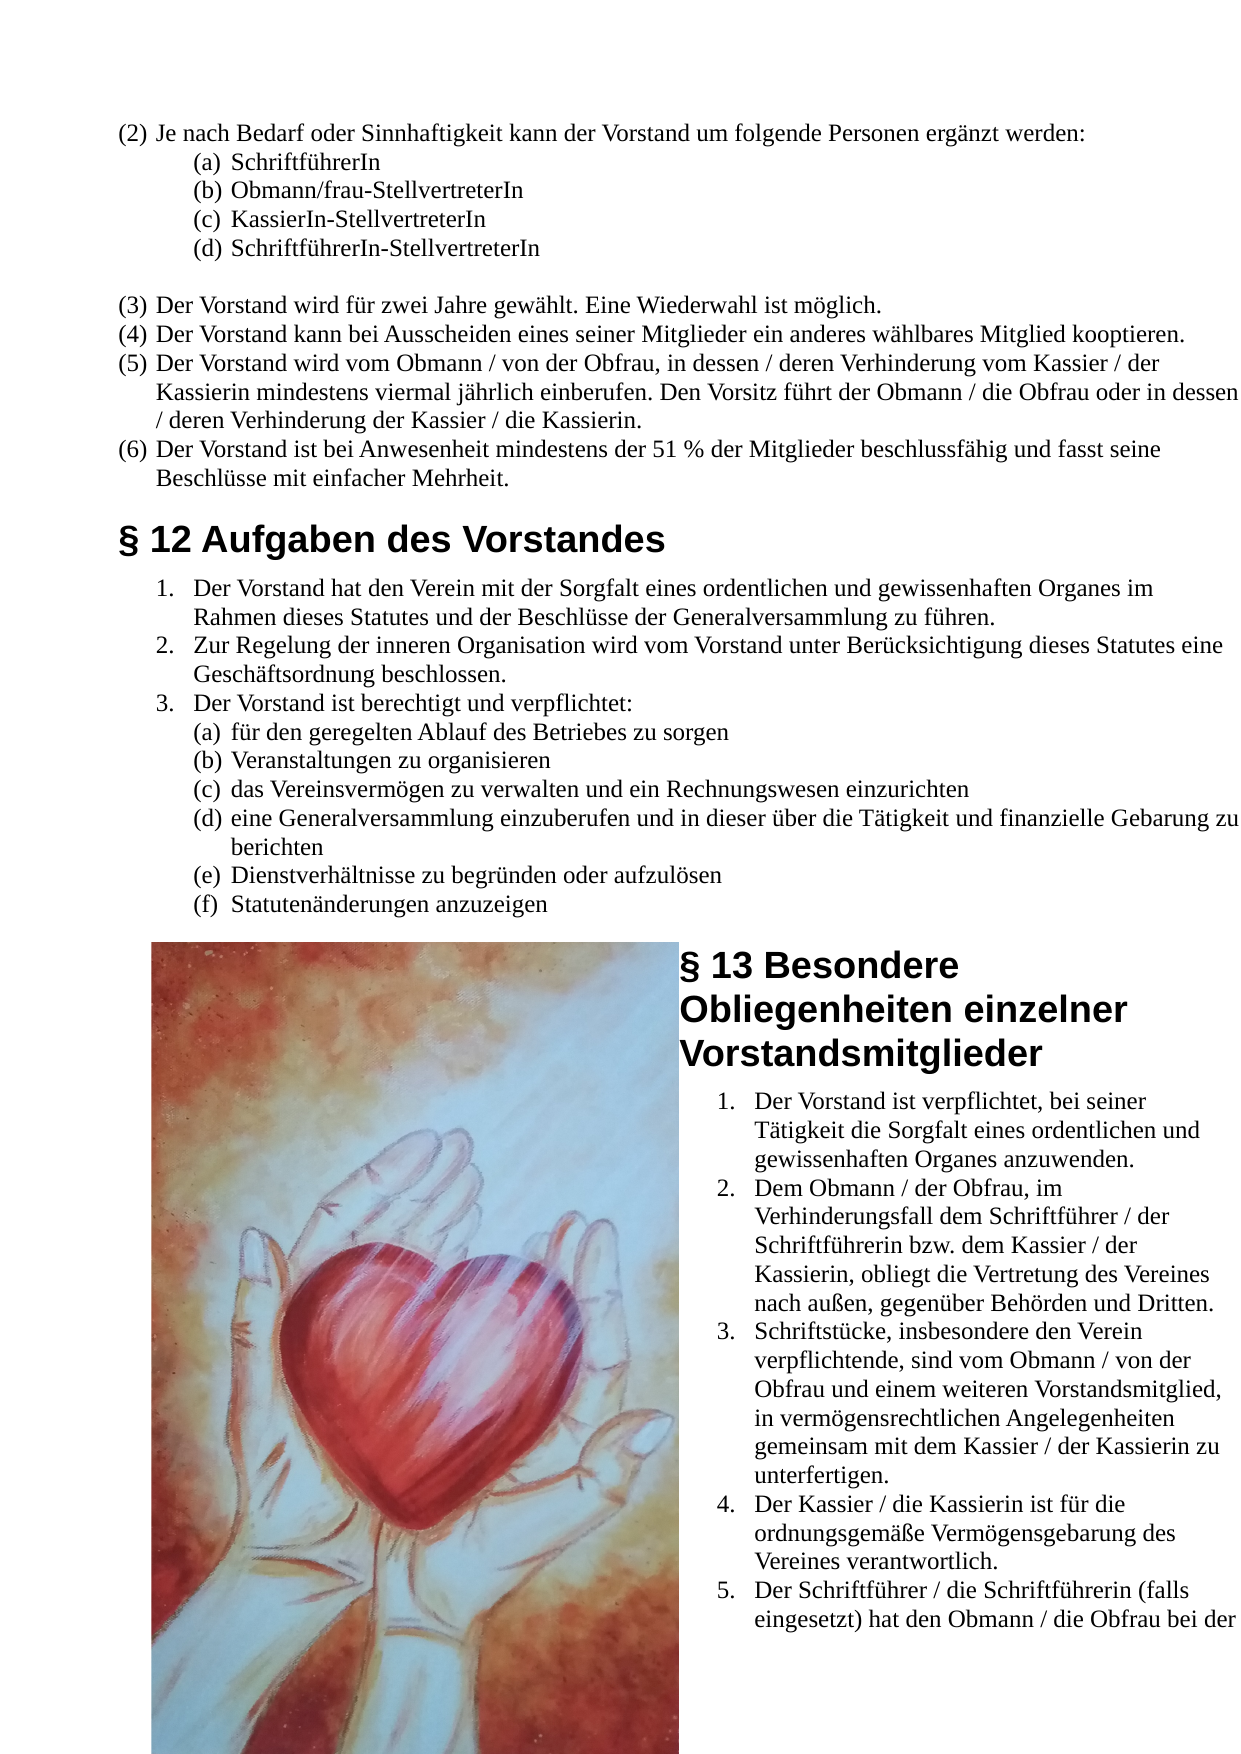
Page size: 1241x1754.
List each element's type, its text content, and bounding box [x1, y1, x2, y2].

subtitle § 12 Aufgaben des Vorstandes [118, 517, 1240, 561]
list Obmann/frau-StellvertreterIn [193, 176, 1240, 204]
list Statutenänderungen anzuzeigen [193, 889, 1240, 918]
list Je nach Bedarf oder Sinnhaftigkeit kann der Vorstand um folgende Personen ergänzt werden: [118, 118, 1240, 147]
list Der Vorstand wird vom Obmann / von der Obfrau, in dessen / deren Verhinderung vom Kassier / der Kassierin mindestens viermal jährlich einberufen. Den Vorsitz führt der Obmann / die Obfrau oder in dessen / deren Verhinderung der Kassier / die Kassierin. [118, 348, 1240, 434]
list Der Vorstand ist verpflichtet, bei seiner Tätigkeit die Sorgfalt eines ordentlichen und gewissenhaften Organes anzuwenden. [679, 1086, 1240, 1173]
list Der Vorstand hat den Verein mit der Sorgfalt eines ordentlichen und gewissenhaften Organes im Rahmen dieses Statutes und der Beschlüsse der Generalversammlung zu führen. [156, 573, 1240, 631]
list Der Vorstand kann bei Ausscheiden eines seiner Mitglieder ein anderes wählbares Mitglied kooptieren. [118, 319, 1240, 348]
subtitle § 13 Besondere Obliegenheiten einzelner Vorstandsmitglieder [679, 943, 1240, 1074]
list Der Schriftführer / die Schriftführerin (falls eingesetzt) hat den Obmann / die Obfrau bei der [679, 1575, 1240, 1633]
list Zur Regelung der inneren Organisation wird vom Vorstand unter Berücksichtigung dieses Statutes eine Geschäftsordnung beschlossen. [156, 631, 1240, 688]
picture [151, 942, 679, 1754]
list Veranstaltungen zu organisieren [193, 746, 1240, 774]
list Der Kassier / die Kassierin ist für die ordnungsgemäße Vermögensgebarung des Vereines verantwortlich. [679, 1489, 1240, 1575]
list Der Vorstand ist berechtigt und verpflichtet: [156, 688, 1240, 717]
list SchriftführerIn [193, 147, 1240, 176]
list Der Vorstand ist bei Anwesenheit mindestens der 51 % der Mitglieder beschlussfähig und fasst seine Beschlüsse mit einfacher Mehrheit. [118, 434, 1240, 492]
list für den geregelten Ablauf des Betriebes zu sorgen [193, 717, 1240, 746]
list eine Generalversammlung einzuberufen und in dieser über die Tätigkeit und finanzielle Gebarung zu berichten [193, 803, 1240, 861]
list Dem Obmann / der Obfrau, im Verhinderungsfall dem Schriftführer / der Schriftführerin bzw. dem Kassier / der Kassierin, obliegt die Vertretung des Vereines nach außen, gegenüber Behörden und Dritten. [679, 1173, 1240, 1316]
list Schriftstücke, insbesondere den Verein verpflichtende, sind vom Obmann / von der Obfrau und einem weiteren Vorstandsmitglied, in vermögensrechtlichen Angelegenheiten gemeinsam mit dem Kassier / der Kassierin zu unterfertigen. [679, 1316, 1240, 1489]
list KassierIn-StellvertreterIn [193, 204, 1240, 233]
subtitle [118, 943, 151, 1074]
list Dienstverhältnisse zu begründen oder aufzulösen [193, 861, 1240, 889]
list SchriftführerIn-StellvertreterIn [193, 233, 1240, 262]
list das Vereinsvermögen zu verwalten und ein Rechnungswesen einzurichten [193, 774, 1240, 803]
list Der Vorstand wird für zwei Jahre gewählt. Eine Wiederwahl ist möglich. [118, 291, 1240, 319]
